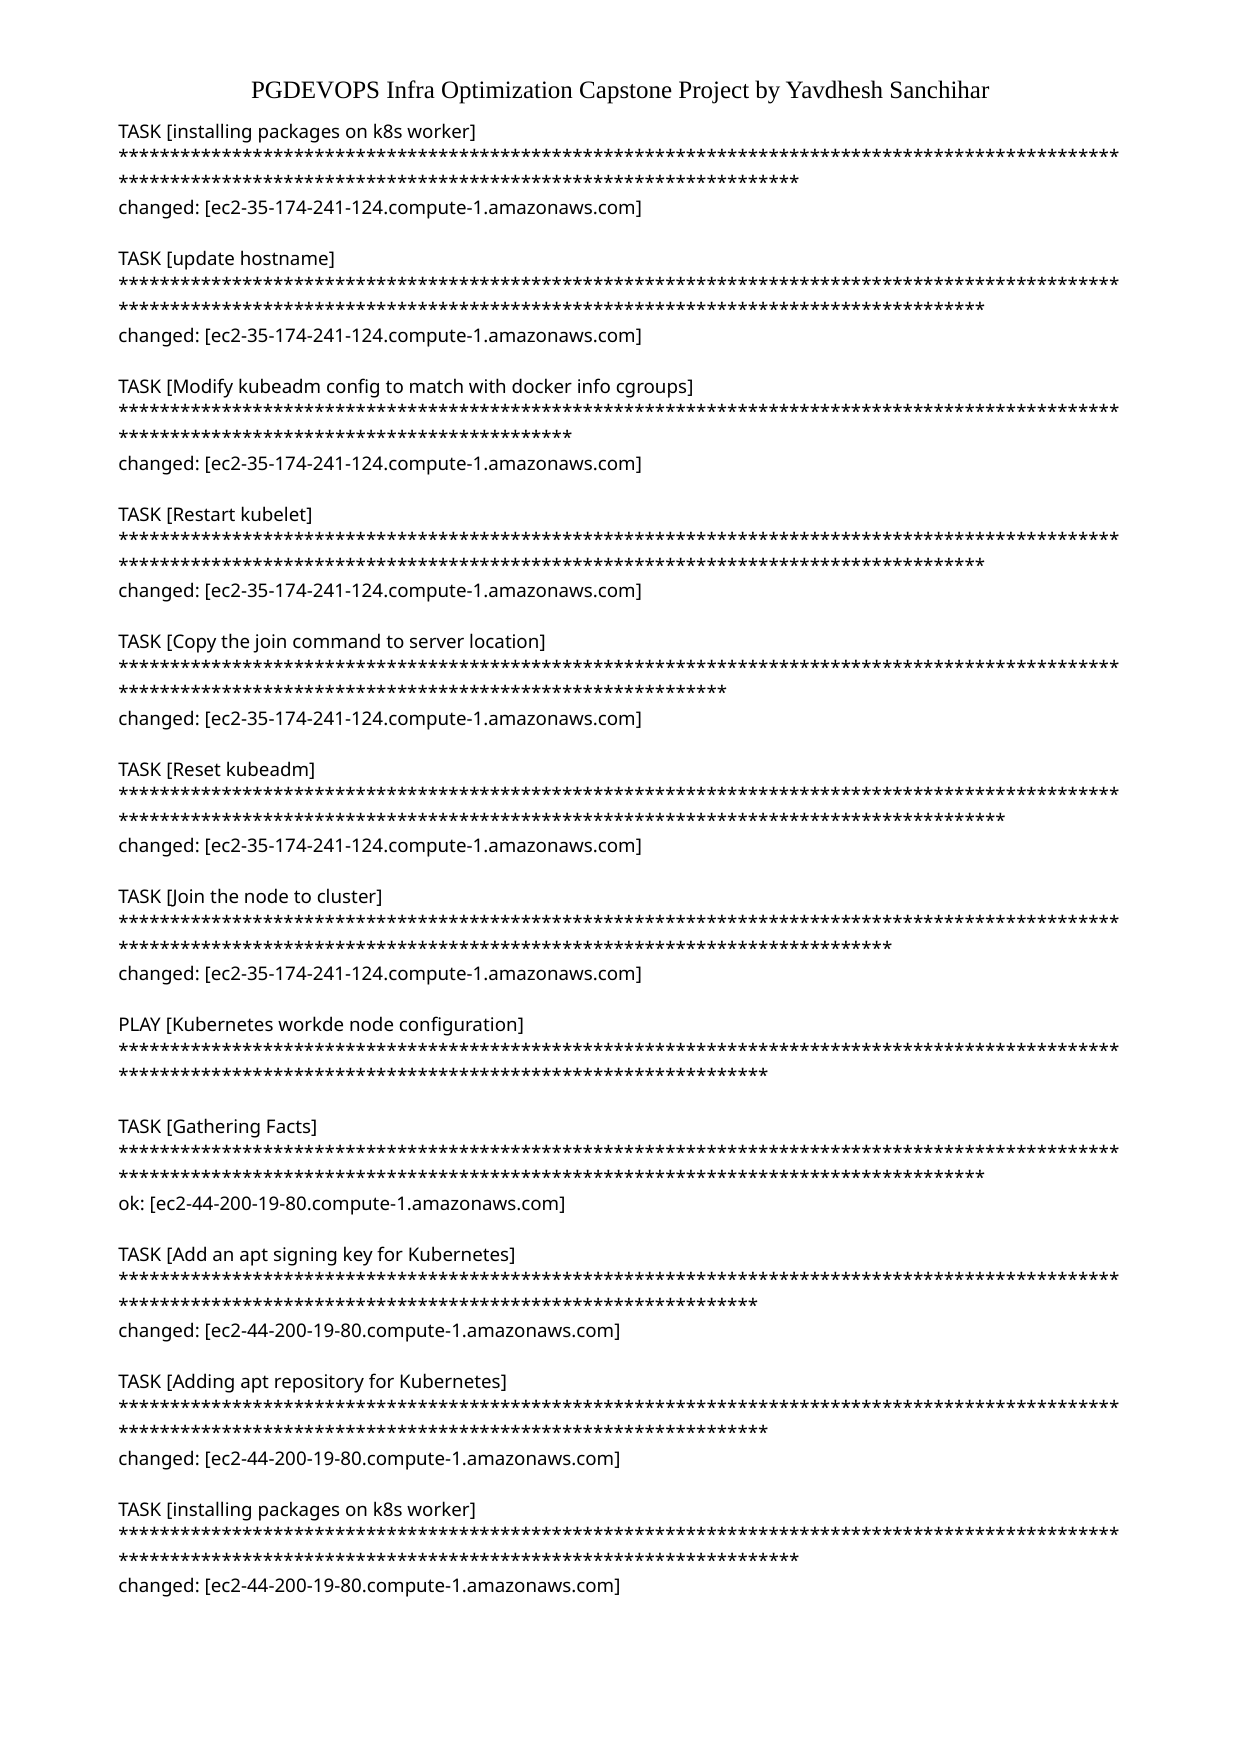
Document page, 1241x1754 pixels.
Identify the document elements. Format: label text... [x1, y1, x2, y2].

text PLAY [Kubernetes workde node configuration] **************************************************************************************************************************************************************** [118, 1011, 1122, 1088]
text changed: [ec2-35-174-241-124.compute-1.amazonaws.com] [118, 450, 1122, 475]
text TASK [Add an apt signing key for Kubernetes] *************************************************************************************************************************************************************** [118, 1241, 1122, 1318]
text changed: [ec2-35-174-241-124.compute-1.amazonaws.com] [118, 960, 1122, 986]
text changed: [ec2-35-174-241-124.compute-1.amazonaws.com] [118, 833, 1122, 858]
text TASK [Adding apt repository for Kubernetes] **************************************************************************************************************************************************************** [118, 1369, 1122, 1445]
text changed: [ec2-44-200-19-80.compute-1.amazonaws.com] [118, 1318, 1122, 1343]
text changed: [ec2-35-174-241-124.compute-1.amazonaws.com] [118, 705, 1122, 731]
text TASK [Modify kubeadm config to match with docker info cgroups] ********************************************************************************************************************************************* [118, 373, 1122, 450]
text TASK [Gathering Facts] ************************************************************************************************************************************************************************************* [118, 1113, 1122, 1190]
text changed: [ec2-35-174-241-124.compute-1.amazonaws.com] [118, 195, 1122, 220]
text TASK [Restart kubelet] ************************************************************************************************************************************************************************************* [118, 501, 1122, 577]
text TASK [Reset kubeadm] *************************************************************************************************************************************************************************************** [118, 756, 1122, 833]
text changed: [ec2-35-174-241-124.compute-1.amazonaws.com] [118, 322, 1122, 348]
text changed: [ec2-35-174-241-124.compute-1.amazonaws.com] [118, 577, 1122, 603]
text TASK [installing packages on k8s worker] ******************************************************************************************************************************************************************* [118, 1496, 1122, 1573]
text changed: [ec2-44-200-19-80.compute-1.amazonaws.com] [118, 1445, 1122, 1471]
text TASK [Copy the join command to server location] ************************************************************************************************************************************************************ [118, 628, 1122, 705]
text ok: [ec2-44-200-19-80.compute-1.amazonaws.com] [118, 1190, 1122, 1216]
text TASK [installing packages on k8s worker] ******************************************************************************************************************************************************************* [118, 118, 1122, 195]
text TASK [update hostname] ************************************************************************************************************************************************************************************* [118, 246, 1122, 322]
text TASK [Join the node to cluster] **************************************************************************************************************************************************************************** [118, 884, 1122, 960]
text changed: [ec2-44-200-19-80.compute-1.amazonaws.com] [118, 1573, 1122, 1598]
